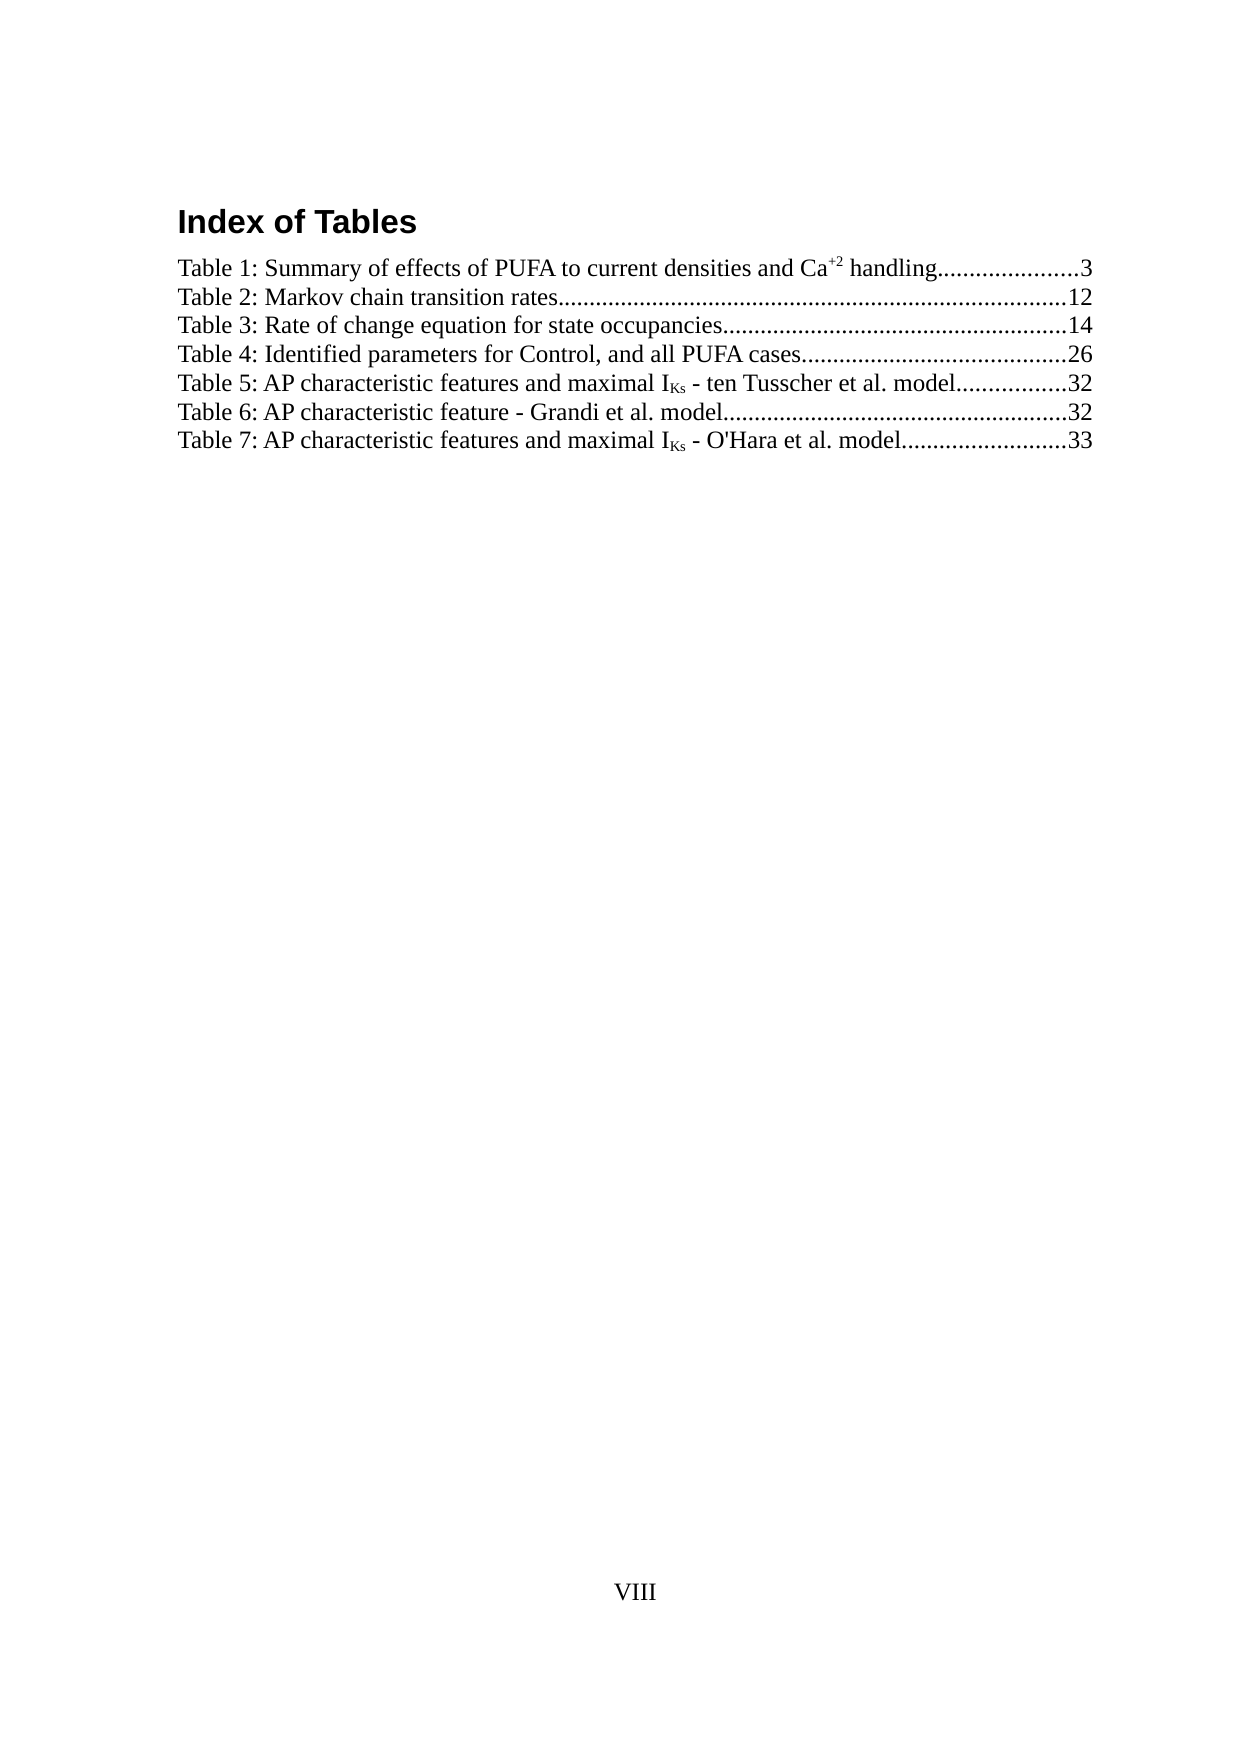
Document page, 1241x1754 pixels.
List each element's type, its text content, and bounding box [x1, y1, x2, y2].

text Table 1: Summary of effects of PUFA to current densities and Ca+2 handling. 3 [177, 253, 1093, 282]
text Table 4: Identified parameters for Control, and all PUFA cases. 26 [177, 339, 1093, 368]
text Table 3: Rate of change equation for state occupancies. 14 [177, 311, 1093, 339]
text Table 7: AP characteristic features and maximal IKs - O'Hara et al. model. 33 [177, 426, 1093, 454]
text Table 6: AP characteristic feature - Grandi et al. model. 32 [177, 397, 1093, 426]
subtitle Index of Tables [177, 202, 1093, 241]
text Table 2: Markov chain transition rates. 12 [177, 282, 1093, 311]
text Table 5: AP characteristic features and maximal IKs - ten Tusscher et al. model. 32 [177, 368, 1093, 397]
